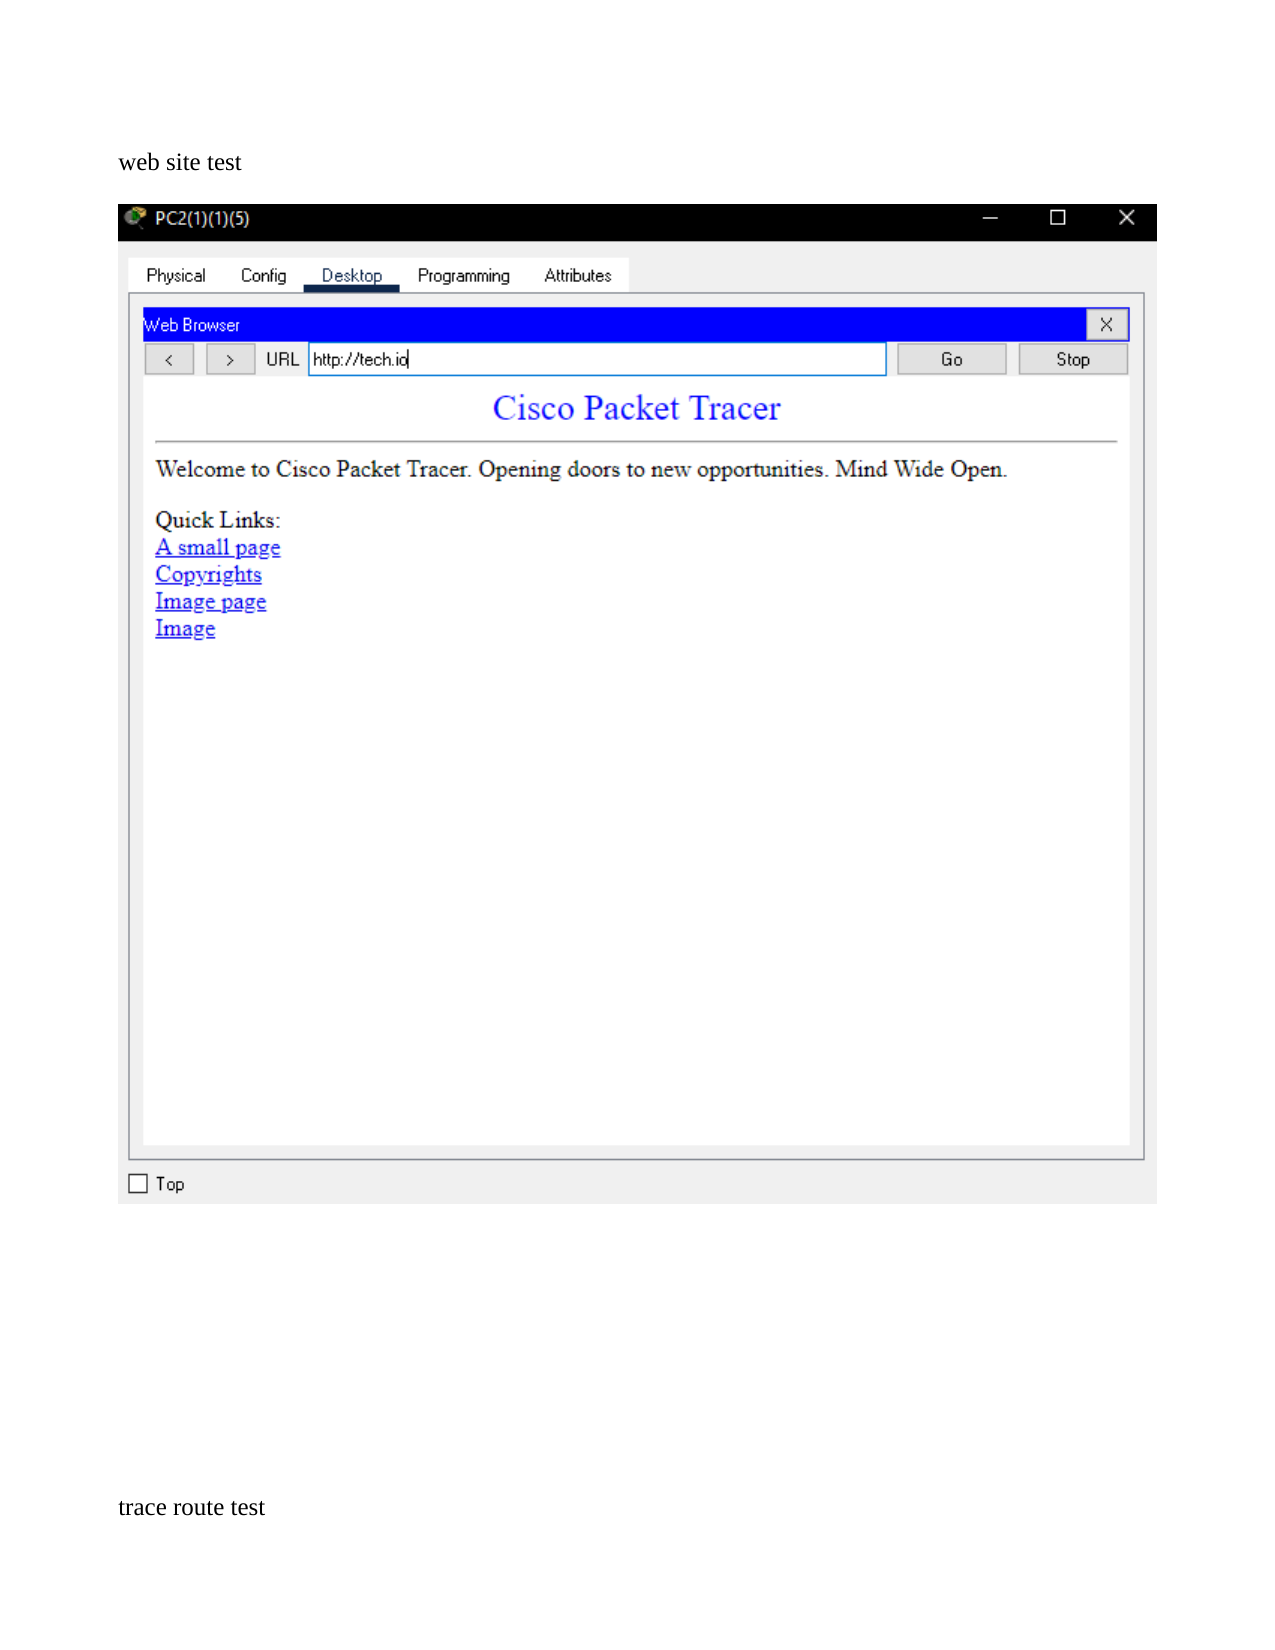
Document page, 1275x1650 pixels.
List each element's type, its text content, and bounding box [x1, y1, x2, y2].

text web site test [118, 147, 1157, 176]
picture [118, 204, 1157, 1204]
text trace route test [118, 1492, 1157, 1520]
